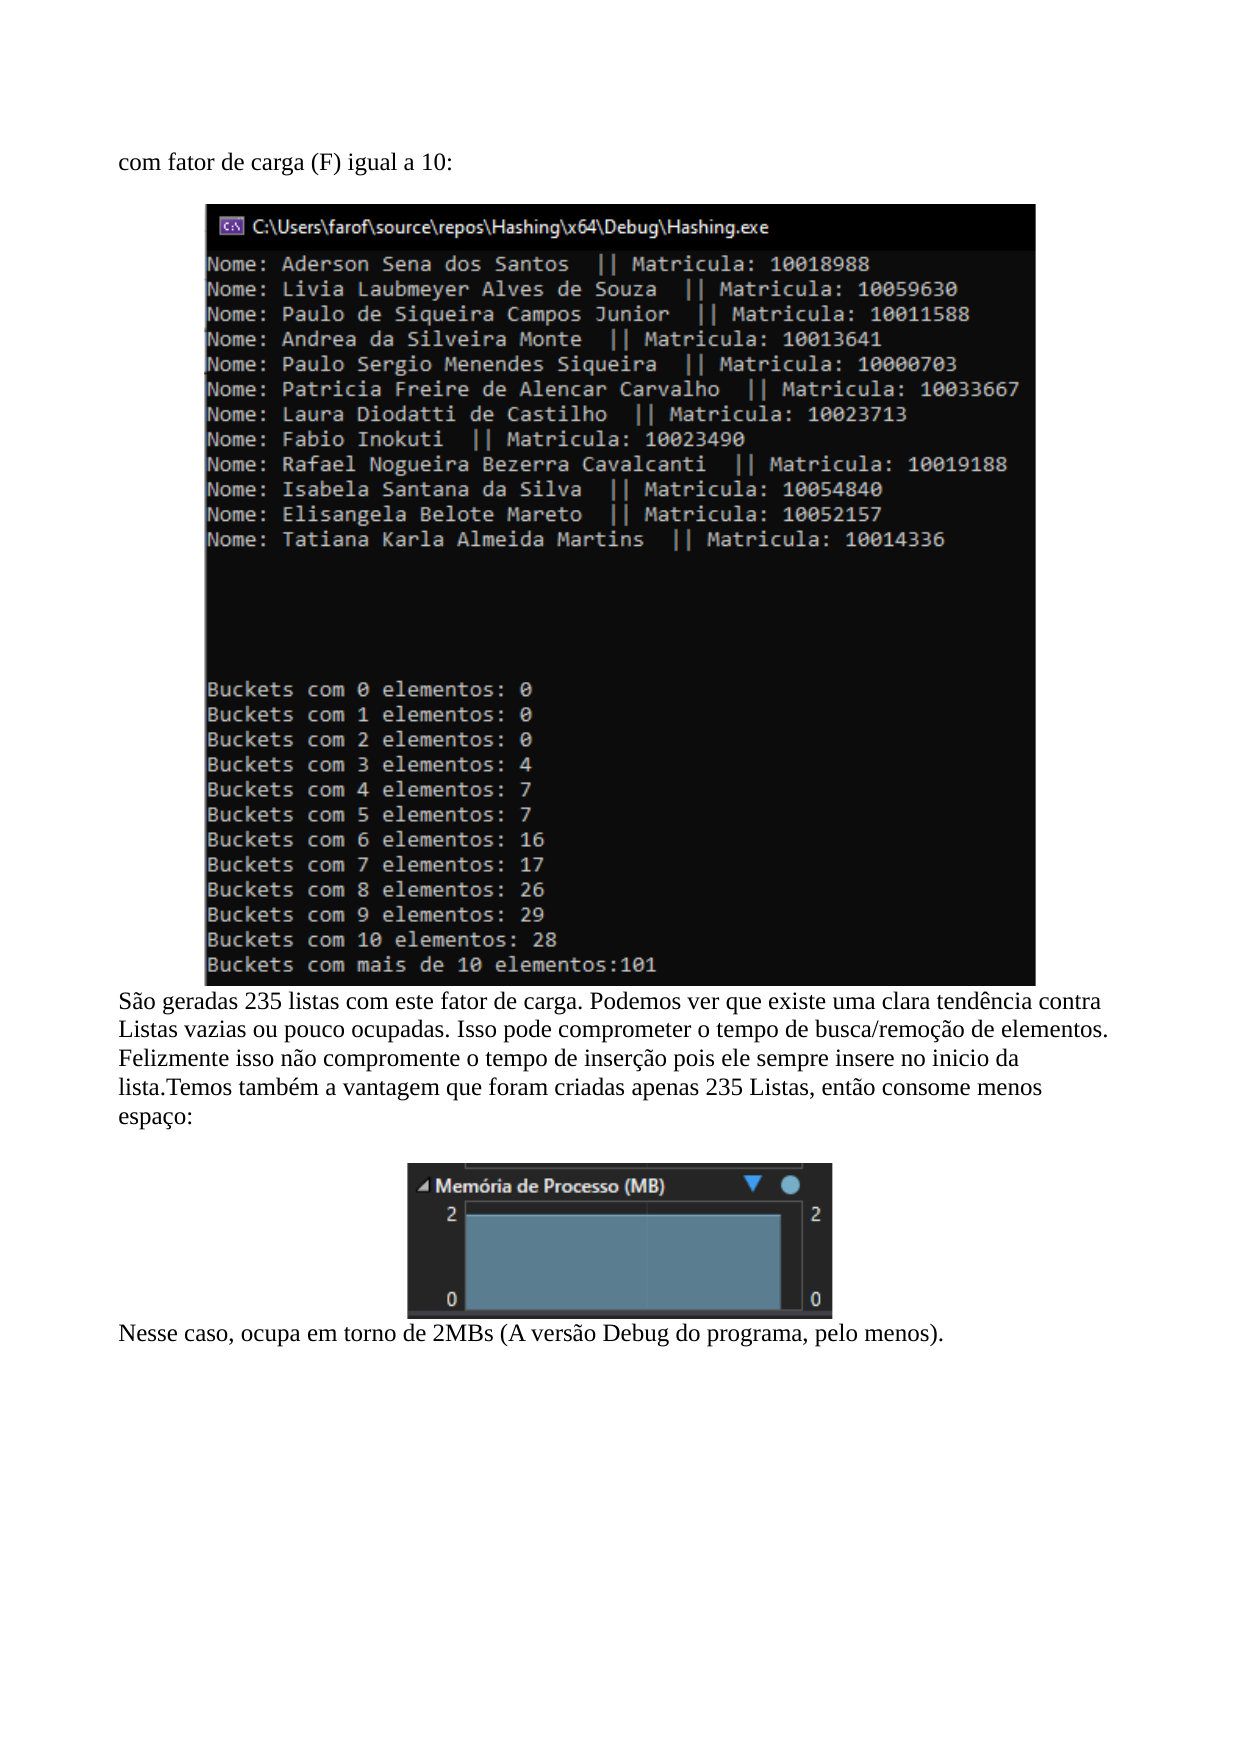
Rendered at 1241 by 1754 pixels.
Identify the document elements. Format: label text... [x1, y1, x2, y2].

picture [407, 1163, 833, 1319]
text São geradas 235 listas com este fator de carga. Podemos ver que existe uma clara tendência contra Listas vazias ou pouco ocupadas. Isso pode comprometer o tempo de busca/remoção de elementos. Felizmente isso não compromente o tempo de inserção pois ele sempre insere no inicio da lista.Temos também a vantagem que foram criadas apenas 235 Listas, então consome menos espaço: [118, 204, 1122, 1129]
text Nesse caso, ocupa em torno de 2MBs (A versão Debug do programa, pelo menos). [118, 1158, 1122, 1347]
text com fator de carga (F) igual a 10: [118, 147, 1122, 176]
picture [204, 204, 1036, 986]
